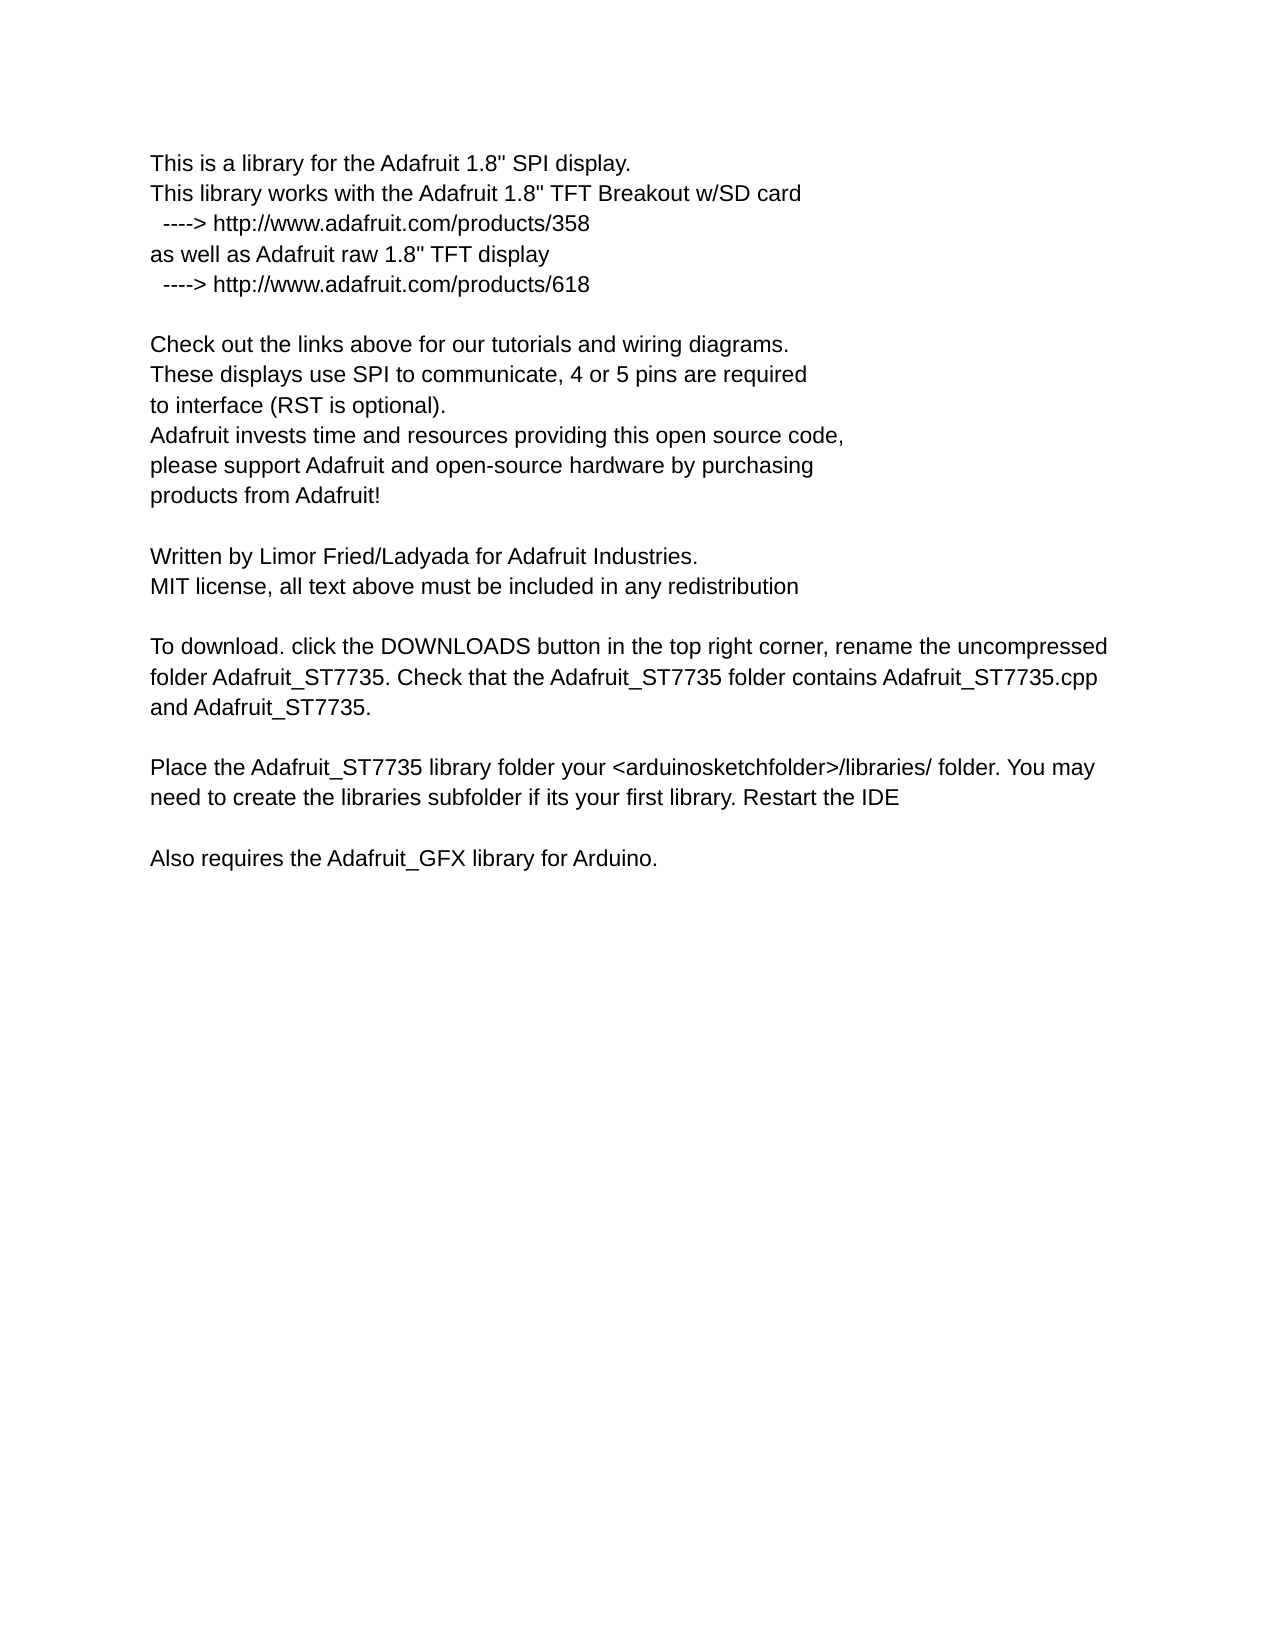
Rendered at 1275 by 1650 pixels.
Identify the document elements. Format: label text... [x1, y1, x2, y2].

text ----> http://www.adafruit.com/products/618 [150, 271, 1125, 297]
text This library works with the Adafruit 1.8" TFT Breakout w/SD card [150, 180, 1125, 207]
text This is a library for the Adafruit 1.8" SPI display. [150, 150, 1125, 176]
text MIT license, all text above must be included in any redistribution [150, 573, 1125, 599]
text ----> http://www.adafruit.com/products/358 [150, 210, 1125, 237]
text Place the Adafruit_ST7735 library folder your <arduinosketchfolder>/libraries/ folder. You may need to create the libraries subfolder if its your first library. Restart the IDE [150, 754, 1125, 811]
text Adafruit invests time and resources providing this open source code, [150, 422, 1125, 448]
text please support Adafruit and open-source hardware by purchasing [150, 452, 1125, 478]
text Written by Limor Fried/Ladyada for Adafruit Industries. [150, 543, 1125, 569]
text to interface (RST is optional). [150, 392, 1125, 418]
text Check out the links above for our tutorials and wiring diagrams. [150, 331, 1125, 358]
text as well as Adafruit raw 1.8" TFT display [150, 241, 1125, 267]
text To download. click the DOWNLOADS button in the top right corner, rename the uncompressed folder Adafruit_ST7735. Check that the Adafruit_ST7735 folder contains Adafruit_ST7735.cpp and Adafruit_ST7735. [150, 633, 1125, 720]
text These displays use SPI to communicate, 4 or 5 pins are required [150, 361, 1125, 388]
text Also requires the Adafruit_GFX library for Arduino. [150, 845, 1125, 871]
text products from Adafruit! [150, 482, 1125, 509]
